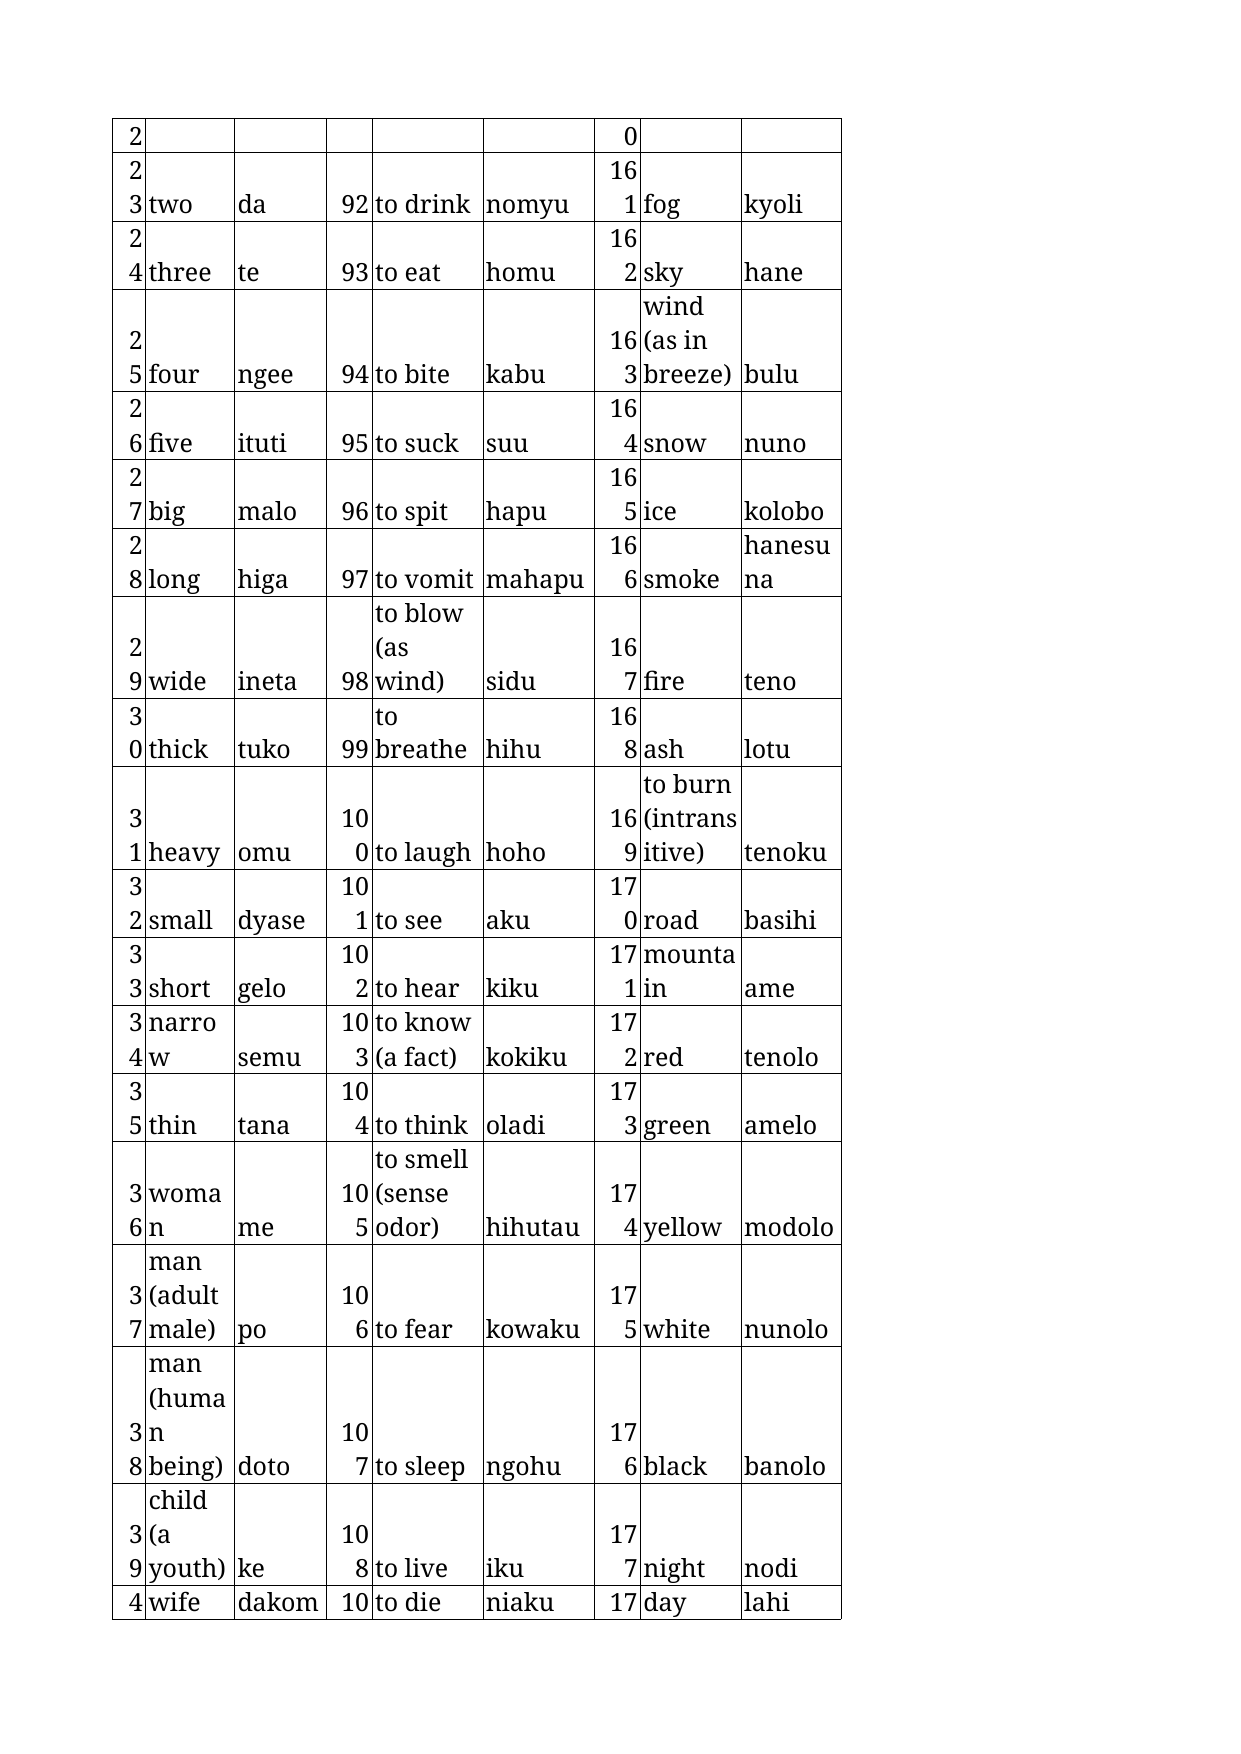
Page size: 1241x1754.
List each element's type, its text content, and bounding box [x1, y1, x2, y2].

table_cell snow [641, 392, 741, 459]
table_cell to burn (intransitive) [641, 767, 741, 868]
table_cell to drink [373, 153, 483, 221]
table_cell thick [146, 699, 234, 766]
table_cell teno [742, 597, 841, 698]
table_cell short [146, 938, 234, 1005]
table_cell wind (as in breeze) [641, 290, 741, 391]
table_cell homu [484, 222, 594, 289]
table_cell 32 [113, 870, 145, 937]
table_cell 102 [327, 938, 372, 1005]
table_cell omu [235, 767, 326, 868]
table_cell po [235, 1245, 326, 1346]
table_cell 30 [113, 699, 145, 766]
table_cell ice [641, 460, 741, 527]
table_cell 167 [595, 597, 640, 698]
table_cell [327, 119, 372, 152]
table_cell to spit [373, 460, 483, 527]
table_cell 164 [595, 392, 640, 459]
table_cell 38 [113, 1347, 145, 1482]
table_cell hane [742, 222, 841, 289]
table_cell modolo [742, 1142, 841, 1244]
table_cell [641, 119, 741, 152]
table_cell night [641, 1484, 741, 1585]
table_cell 166 [595, 529, 640, 596]
table_cell ituti [235, 392, 326, 459]
table_cell mountain [641, 938, 741, 1005]
table_cell nodi [742, 1484, 841, 1585]
table_cell 163 [595, 290, 640, 391]
table_cell to see [373, 870, 483, 937]
table_cell 31 [113, 767, 145, 868]
table_cell te [235, 222, 326, 289]
table_cell to bite [373, 290, 483, 391]
table_cell semu [235, 1006, 326, 1073]
table_cell 92 [327, 153, 372, 221]
table_cell 170 [595, 870, 640, 937]
table_cell tana [235, 1074, 326, 1141]
table_cell [484, 119, 594, 152]
table_cell 0 [595, 119, 640, 152]
table_cell dyase [235, 870, 326, 937]
table_cell hoho [484, 767, 594, 868]
table_cell yellow [641, 1142, 741, 1244]
table_cell long [146, 529, 234, 596]
table_cell 34 [113, 1006, 145, 1073]
table_cell [235, 119, 326, 152]
table_cell 28 [113, 529, 145, 596]
table_cell malo [235, 460, 326, 527]
table_cell wide [146, 597, 234, 698]
table_cell [146, 119, 234, 152]
table_cell hihutau [484, 1142, 594, 1244]
table_cell green [641, 1074, 741, 1141]
table_cell 17 [595, 1586, 640, 1619]
table_cell two [146, 153, 234, 221]
table_cell big [146, 460, 234, 527]
table_cell oladi [484, 1074, 594, 1141]
table_cell to sleep [373, 1347, 483, 1482]
table_cell basihi [742, 870, 841, 937]
table_cell 94 [327, 290, 372, 391]
table_cell to vomit [373, 529, 483, 596]
table_cell doto [235, 1347, 326, 1482]
table_cell to fear [373, 1245, 483, 1346]
table_cell fog [641, 153, 741, 221]
table_cell kiku [484, 938, 594, 1005]
table_cell to suck [373, 392, 483, 459]
table_cell 97 [327, 529, 372, 596]
table_cell hapu [484, 460, 594, 527]
table_cell 35 [113, 1074, 145, 1141]
table_cell to blow (as wind) [373, 597, 483, 698]
table_cell niaku [484, 1586, 594, 1619]
table_cell 39 [113, 1484, 145, 1585]
table_cell tuko [235, 699, 326, 766]
table_cell man (human being) [146, 1347, 234, 1482]
table_cell nuno [742, 392, 841, 459]
table_cell 25 [113, 290, 145, 391]
table_cell 96 [327, 460, 372, 527]
table_cell 171 [595, 938, 640, 1005]
table_cell 108 [327, 1484, 372, 1585]
table_cell lotu [742, 699, 841, 766]
table_cell 165 [595, 460, 640, 527]
table_cell 106 [327, 1245, 372, 1346]
table_cell 105 [327, 1142, 372, 1244]
table_cell 100 [327, 767, 372, 868]
table_cell three [146, 222, 234, 289]
table_cell five [146, 392, 234, 459]
table_cell kolobo [742, 460, 841, 527]
table_cell [742, 119, 841, 152]
table_cell to hear [373, 938, 483, 1005]
table_cell 33 [113, 938, 145, 1005]
table_cell [373, 119, 483, 152]
table_cell 23 [113, 153, 145, 221]
table_cell 177 [595, 1484, 640, 1585]
table_cell wife [146, 1586, 234, 1619]
table_cell gelo [235, 938, 326, 1005]
table_cell man (adult male) [146, 1245, 234, 1346]
table_cell child (a youth) [146, 1484, 234, 1585]
table_cell bulu [742, 290, 841, 391]
table_cell 174 [595, 1142, 640, 1244]
table_cell to live [373, 1484, 483, 1585]
table_cell to smell (sense odor) [373, 1142, 483, 1244]
table_cell aku [484, 870, 594, 937]
table_cell nomyu [484, 153, 594, 221]
table_cell 173 [595, 1074, 640, 1141]
table_cell dakom [235, 1586, 326, 1619]
table_cell 99 [327, 699, 372, 766]
table_cell kowaku [484, 1245, 594, 1346]
table_cell 27 [113, 460, 145, 527]
table_cell ame [742, 938, 841, 1005]
table_cell 4 [113, 1586, 145, 1619]
table_cell hihu [484, 699, 594, 766]
table_cell 107 [327, 1347, 372, 1482]
table_cell 24 [113, 222, 145, 289]
table_cell 176 [595, 1347, 640, 1482]
table_cell 26 [113, 392, 145, 459]
table_cell narrow [146, 1006, 234, 1073]
table_cell smoke [641, 529, 741, 596]
table_cell tenolo [742, 1006, 841, 1073]
table_cell day [641, 1586, 741, 1619]
table_cell iku [484, 1484, 594, 1585]
table_cell 95 [327, 392, 372, 459]
table_cell 168 [595, 699, 640, 766]
table_cell heavy [146, 767, 234, 868]
table_cell 103 [327, 1006, 372, 1073]
table_cell kabu [484, 290, 594, 391]
table_cell 169 [595, 767, 640, 868]
table_cell ineta [235, 597, 326, 698]
table_cell 36 [113, 1142, 145, 1244]
table_cell 10 [327, 1586, 372, 1619]
table_cell me [235, 1142, 326, 1244]
table_cell 162 [595, 222, 640, 289]
table_cell sky [641, 222, 741, 289]
table_cell to think [373, 1074, 483, 1141]
table_cell to laugh [373, 767, 483, 868]
table_cell ngohu [484, 1347, 594, 1482]
table_cell thin [146, 1074, 234, 1141]
table_cell white [641, 1245, 741, 1346]
table_cell sidu [484, 597, 594, 698]
table_cell black [641, 1347, 741, 1482]
table_cell lahi [742, 1586, 841, 1619]
table_cell to eat [373, 222, 483, 289]
table_cell to breathe [373, 699, 483, 766]
table_cell suu [484, 392, 594, 459]
table_cell higa [235, 529, 326, 596]
table_cell 37 [113, 1245, 145, 1346]
table_cell to die [373, 1586, 483, 1619]
table_cell da [235, 153, 326, 221]
table_cell tenoku [742, 767, 841, 868]
table_cell red [641, 1006, 741, 1073]
table_cell 29 [113, 597, 145, 698]
table_cell hanesuna [742, 529, 841, 596]
table_cell amelo [742, 1074, 841, 1141]
table_cell to know (a fact) [373, 1006, 483, 1073]
table_cell four [146, 290, 234, 391]
table_cell 172 [595, 1006, 640, 1073]
table_cell fire [641, 597, 741, 698]
table_cell ash [641, 699, 741, 766]
table_cell woman [146, 1142, 234, 1244]
table_cell ke [235, 1484, 326, 1585]
table_cell 98 [327, 597, 372, 698]
table_cell 161 [595, 153, 640, 221]
table_cell kyoli [742, 153, 841, 221]
table_cell 175 [595, 1245, 640, 1346]
table_cell ngee [235, 290, 326, 391]
table_cell 93 [327, 222, 372, 289]
table_cell kokiku [484, 1006, 594, 1073]
table_cell 2 [113, 119, 145, 152]
table_cell 101 [327, 870, 372, 937]
table_cell nunolo [742, 1245, 841, 1346]
table_cell 104 [327, 1074, 372, 1141]
table_cell small [146, 870, 234, 937]
table_cell banolo [742, 1347, 841, 1482]
table_cell road [641, 870, 741, 937]
table_cell mahapu [484, 529, 594, 596]
